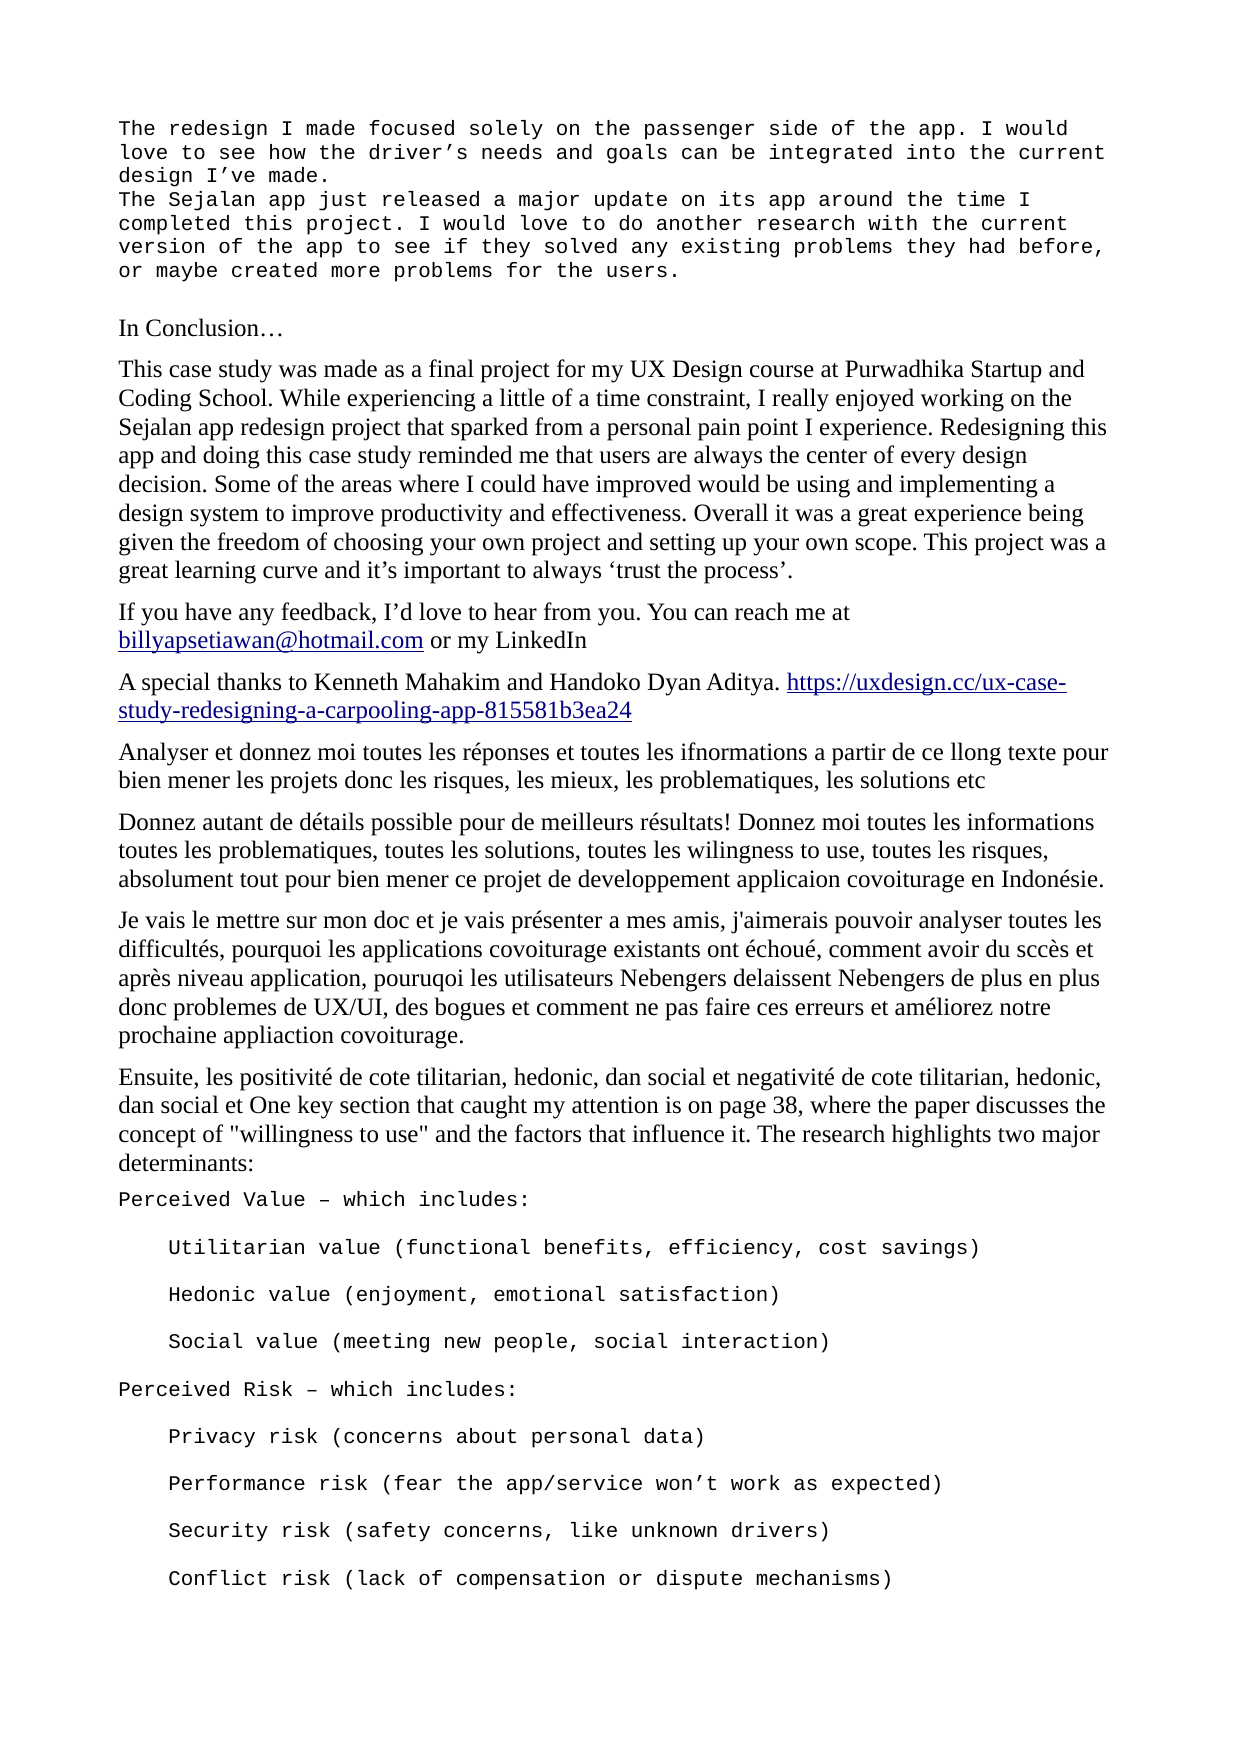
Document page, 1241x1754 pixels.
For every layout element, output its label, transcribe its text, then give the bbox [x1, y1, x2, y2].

text Donnez autant de détails possible pour de meilleurs résultats! Donnez moi toutes les informations toutes les problematiques, toutes les solutions, toutes les wilingness to use, toutes les risques, absolument tout pour bien mener ce projet de developpement applicaion covoiturage en Indonésie. [118, 807, 1122, 893]
text This case study was made as a final project for my UX Design course at Purwadhika Startup and Coding School. While experiencing a little of a time constraint, I really enjoyed working on the Sejalan app redesign project that sparked from a personal pain point I experience. Redesigning this app and doing this case study reminded me that users are always the center of every design decision. Some of the areas where I could have improved would be using and implementing a design system to improve productivity and effectiveness. Overall it was a great experience being given the freedom of choosing your own project and setting up your own scope. This project was a great learning curve and it’s important to always ‘trust the process’. [118, 354, 1122, 584]
text Conflict risk (lack of compensation or dispute mechanisms) [118, 1568, 1122, 1591]
text If you have any feedback, I’d love to hear from you. You can reach me at billyapsetiawan@hotmail.com or my LinkedIn [118, 597, 1122, 654]
text Privacy risk (concerns about personal data) [118, 1426, 1122, 1449]
text A special thanks to Kenneth Mahakim and Handoko Dyan Aditya. https://uxdesign.cc/ux-case-study-redesigning-a-carpooling-app-815581b3ea24 [118, 667, 1122, 724]
text Analyser et donnez moi toutes les réponses et toutes les ifnormations a partir de ce llong texte pour bien mener les projets donc les risques, les mieux, les problematiques, les solutions etc [118, 737, 1122, 794]
text Ensuite, les positivité de cote tilitarian, hedonic, dan social et negativité de cote tilitarian, hedonic, dan social et One key section that caught my attention is on page 38, where the paper discusses the concept of "willingness to use" and the factors that influence it. The research highlights two major determinants: [118, 1062, 1122, 1177]
text Perceived Risk – which includes: [118, 1378, 1122, 1402]
text The Sejalan app just released a major update on its app around the time I completed this project. I would love to do another research with the current version of the app to see if they solved any existing problems they had before, or maybe created more problems for the users. [118, 189, 1122, 284]
text In Conclusion… [118, 313, 1122, 342]
text Utilitarian value (functional benefits, efficiency, cost savings) [118, 1237, 1122, 1260]
text Performance risk (fear the app/service won’t work as expected) [118, 1473, 1122, 1497]
text Social value (meeting new people, social interaction) [118, 1331, 1122, 1355]
text Security risk (safety concerns, like unknown drivers) [118, 1520, 1122, 1544]
text Hedonic value (enjoyment, emotional satisfaction) [118, 1284, 1122, 1308]
text Je vais le mettre sur mon doc et je vais présenter a mes amis, j'aimerais pouvoir analyser toutes les difficultés, pourquoi les applications covoiturage existants ont échoué, comment avoir du sccès et après niveau application, pouruqoi les utilisateurs Nebengers delaissent Nebengers de plus en plus donc problemes de UX/UI, des bogues et comment ne pas faire ces erreurs et améliorez notre prochaine appliaction covoiturage. [118, 906, 1122, 1049]
text The redesign I made focused solely on the passenger side of the app. I would love to see how the driver’s needs and goals can be integrated into the current design I’ve made. [118, 118, 1122, 189]
text Perceived Value – which includes: [118, 1189, 1122, 1213]
